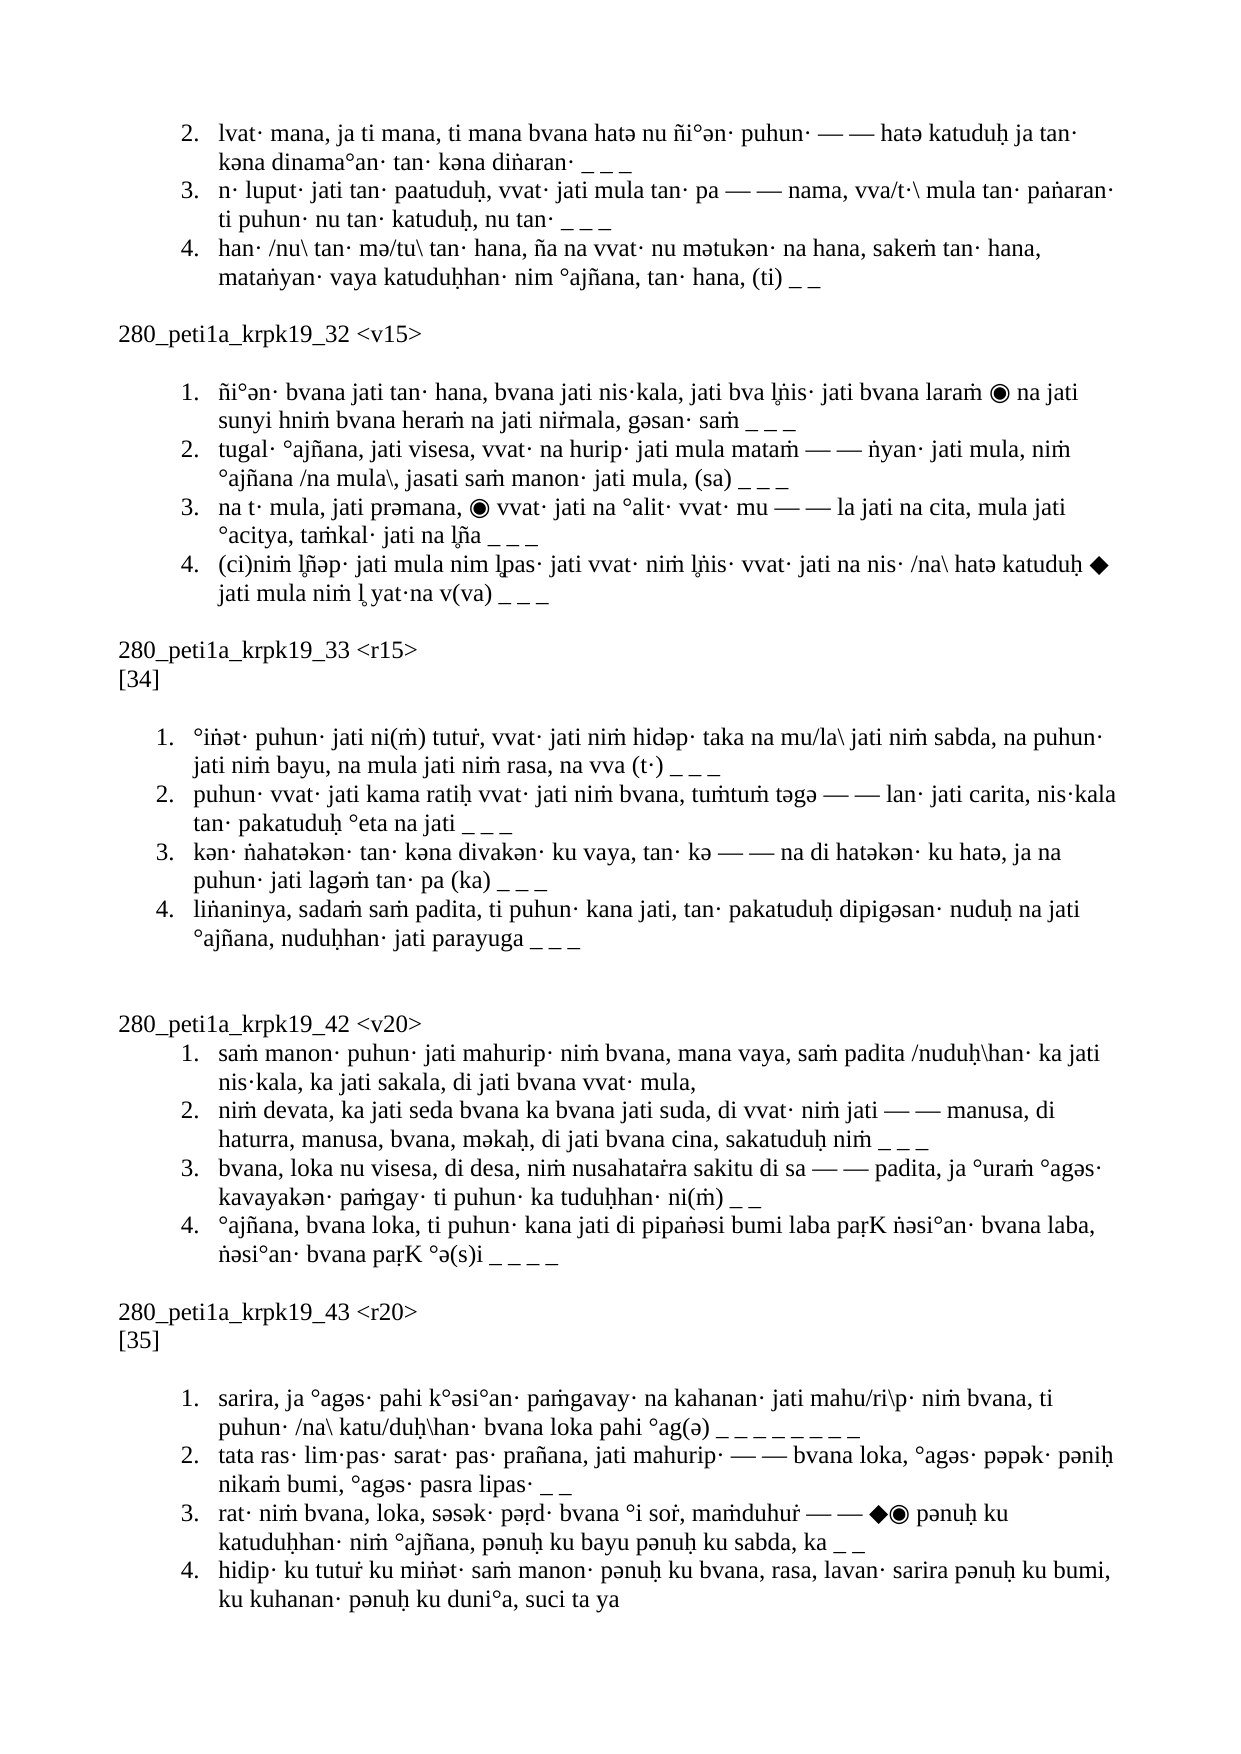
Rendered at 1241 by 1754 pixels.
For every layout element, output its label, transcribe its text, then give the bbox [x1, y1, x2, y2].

text 280_peti1a_krpk19_43 <r20> [118, 1297, 1122, 1326]
list (ci)niṁ l̥ñәp· jati mula nim l̥pas· jati vvat· niṁ l̥ṅis· vvat· jati na nis· /na\ hatә katuduḥ ◆ jati mula niṁ l̥ yat·na v(va) _ _ _ [181, 549, 1122, 607]
list han· /nu\ tan· mә/tu\ tan· hana, ña na vvat· nu mәtukәn· na hana, sakeṁ tan· hana, mataṅyan· vaya katuduḥhan· nim °ajñana, tan· hana, (ti) _ _ [181, 233, 1122, 291]
text 280_peti1a_krpk19_42 <v20> [118, 1009, 1122, 1038]
text 280_peti1a_krpk19_32 <v15> [118, 319, 1122, 348]
list sarira, ja °agәs· pahi k°әsi°an· paṁgavay· na kahanan· jati mahu/ri\p· niṁ bvana, ti puhun· /na\ katu/duḥ\han· bvana loka pahi °ag(ә) _ _ _ _ _ _ _ _ [181, 1383, 1122, 1441]
text [34] [118, 664, 1122, 693]
list lvat· mana, ja ti mana, ti mana bvana hatә nu ñi°әn· puhun· — — hatә katuduḥ ja tan· kәna dinama°an· tan· kәna diṅaran· _ _ _ [181, 118, 1122, 176]
list niṁ devata, ka jati seda bvana ka bvana jati suda, di vvat· niṁ jati — — manusa, di haturra, manusa, bvana, mәkaḥ, di jati bvana cina, sakatuduḥ niṁ _ _ _ [181, 1096, 1122, 1153]
list ñi°әn· bvana jati tan· hana, bvana jati nis·kala, jati bva l̥ṅis· jati bvana laraṁ ◉ na jati sunyi hniṁ bvana heraṁ na jati niṙmala, gәsan· saṁ _ _ _ [181, 377, 1122, 434]
list na t· mula, jati prәmana, ◉ vvat· jati na °alit· vvat· mu — — la jati na cita, mula jati °acitya, taṁkal· jati na l̥ña _ _ _ [181, 492, 1122, 549]
list saṁ manon· puhun· jati mahurip· niṁ bvana, mana vaya, saṁ padita /nuduḥ\han· ka jati nis·kala, ka jati sakala, di jati bvana vvat· mula, [181, 1038, 1122, 1096]
list liṅaninya, sadaṁ saṁ padita, ti puhun· kana jati, tan· pakatuduḥ dipigәsan· nuduḥ na jati °ajñana, nuduḥhan· jati parayuga _ _ _ [156, 894, 1122, 952]
list hidip· ku tutuṙ ku miṅәt· saṁ manon· pәnuḥ ku bvana, rasa, lavan· sarira pәnuḥ ku bumi, ku kuhanan· pәnuḥ ku duni°a, suci ta ya [181, 1556, 1122, 1613]
list n· luput· jati tan· paatuduḥ, vvat· jati mula tan· pa — — nama, vva/t·\ mula tan· paṅaran· ti puhun· nu tan· katuduḥ, nu tan· _ _ _ [181, 176, 1122, 233]
list tugal· °ajñana, jati visesa, vvat· na hurip· jati mula mataṁ — — ṅyan· jati mula, niṁ °ajñana /na mula\, jasati saṁ manon· jati mula, (sa) _ _ _ [181, 434, 1122, 492]
list tata ras· lim·pas· sarat· pas· prañana, jati mahurip· — — bvana loka, °agәs· pәpәk· pәniḥ nikaṁ bumi, °agәs· pasra lipas· _ _ [181, 1441, 1122, 1498]
text 280_peti1a_krpk19_33 <r15> [118, 636, 1122, 664]
list puhun· vvat· jati kama ratiḥ vvat· jati niṁ bvana, tuṁtuṁ tәgә — — lan· jati carita, nis·kala tan· pakatuduḥ °eta na jati _ _ _ [156, 779, 1122, 837]
list rat· niṁ bvana, loka, sәsәk· pәṛd· bvana °i soṙ, maṁduhuṙ — — ◆◉ pәnuḥ ku katuduḥhan· niṁ °ajñana, pәnuḥ ku bayu pәnuḥ ku sabda, ka _ _ [181, 1498, 1122, 1556]
list °ajñana, bvana loka, ti puhun· kana jati di pipaṅәsi bumi laba paṛK ṅәsi°an· bvana laba, ṅәsi°an· bvana paṛK °ә(s)i _ _ _ _ [181, 1211, 1122, 1268]
list bvana, loka nu visesa, di desa, niṁ nusahataṙra sakitu di sa — — padita, ja °uraṁ °agәs· kavayakәn· paṁgay· ti puhun· ka tuduḥhan· ni(ṁ) _ _ [181, 1153, 1122, 1211]
list kәn· ṅahatәkәn· tan· kәna divakәn· ku vaya, tan· kә — — na di hatәkәn· ku hatә, ja na puhun· jati lagәṁ tan· pa (ka) _ _ _ [156, 837, 1122, 894]
text [35] [118, 1326, 1122, 1354]
list °iṅәt· puhun· jati ni(ṁ) tutuṙ, vvat· jati niṁ hidәp· taka na mu/la\ jati niṁ sabda, na puhun· jati niṁ bayu, na mula jati niṁ rasa, na vva (t·) _ _ _ [156, 722, 1122, 779]
